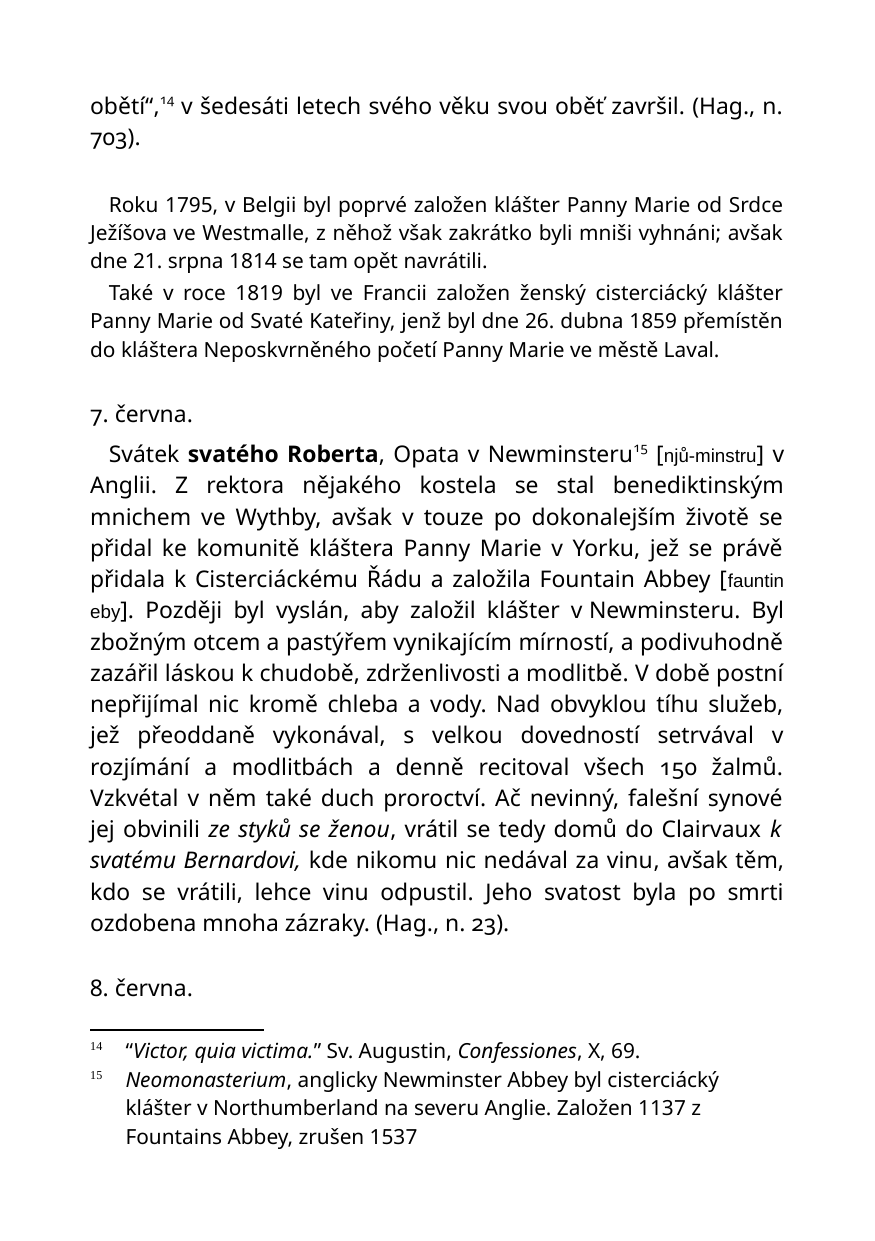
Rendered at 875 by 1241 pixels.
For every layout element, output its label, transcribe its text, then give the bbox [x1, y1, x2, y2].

text 7. června. [90, 398, 784, 429]
text Roku 1795, v Belgii byl poprvé založen klášter Panny Marie od Srdce Ježíšova ve Westmalle, z něhož však zakrátko byli mniši vyhnáni; avšak dne 21. srpna 1814 se tam opět navrátili. [90, 190, 784, 275]
text Svátek svatého Roberta, Opata v Newminsteru [njů-minstru] v Anglii. Z rektora nějakého kostela se stal benediktinským mnichem ve Wythby, avšak v touze po dokonalejším životě se přidal ke komunitě kláštera Panny Marie v Yorku, jež se právě přidala k Cisterciáckému Řádu a založila Fountain Abbey [fauntin eby]. Později byl vyslán, aby založil klášter v Newminsteru. Byl zbožným otcem a pastýřem vynikajícím mírností, a podivuhodně zazářil láskou k chudobě, zdrženlivosti a modlitbě. V době postní nepřijímal nic kromě chleba a vody. Nad obvyklou tíhu služeb, jež přeoddaně vykonával, s velkou dovedností setrvával v rozjímání a modlitbách a denně recitoval všech 150 žalmů. Vzkvétal v něm také duch proroctví. Ač nevinný, falešní synové jej obvinili ze styků se ženou, vrátil se tedy domů do Clairvaux k svatému Bernardovi, kde nikomu nic nedával za vinu, avšak těm, kdo se vrátili, lehce vinu odpustil. Jeho svatost byla po smrti ozdobena mnoha zázraky. (Hag., n. 23). [90, 438, 784, 938]
text Neomonasterium, anglicky Newminster Abbey byl cisterciácký klášter v Northumberland na severu Anglie. Založen 1137 z Fountains Abbey, zrušen 1537 [90, 1065, 784, 1150]
text V klášteře Panny Marie na Hoře, v roce 1859, zbožně odešel Otec Augustin van Zandijcke [fan zandajk], mnich. Nejprve byl novicem tohoto kláštera, a k jeho povinnostem patřilo přijímat hosty a starat se o nemocné. Jeho údy postupně zachvátila gangréna, takže mu musel být amputován nos, noha a paže. Při těchto překrutých zraněních těla odmítl narkózu, a s úsměvem vše přinesl Bohu jako oběť. Když pak bolest vystoupila na nejvyšší stupeň, opakoval si prosbu svého Patrona, svatého Augustina: „Zde řež, zde pal, ze nic nešetři, abys mohl být ušetřen navěky“. Takto byl sice několikanásobně zmrzačen, avšak ani tak nepřestal pomáhat na cele pro hosty, s tváří vždy klidnou duše hostů nemálo podněcoval ke zbožnosti. Byl v oblibě u Boha i u lidí, kteří často přicházeli zdaleka, aby se těšili z nábožného a radostného rozhovoru s ním, a vraceli se posíleni v trpělivosti a utvrzeni v dobrém. On však, „vítěz, neboť se stal obětí“, v šedesáti letech svého věku svou oběť završil. (Hag., n. 703). [90, 90, 784, 152]
text 8. června. [90, 972, 784, 1003]
text Také v roce 1819 byl ve Francii založen ženský cisterciácký klášter Panny Marie od Svaté Kateřiny, jenž byl dne 26. dubna 1859 přemístěn do kláštera Neposkvrněného početí Panny Marie ve městě Laval. [90, 278, 784, 363]
text “Victor, quia victima.” Sv. Augustin, Confessiones, X, 69. [90, 1036, 784, 1065]
